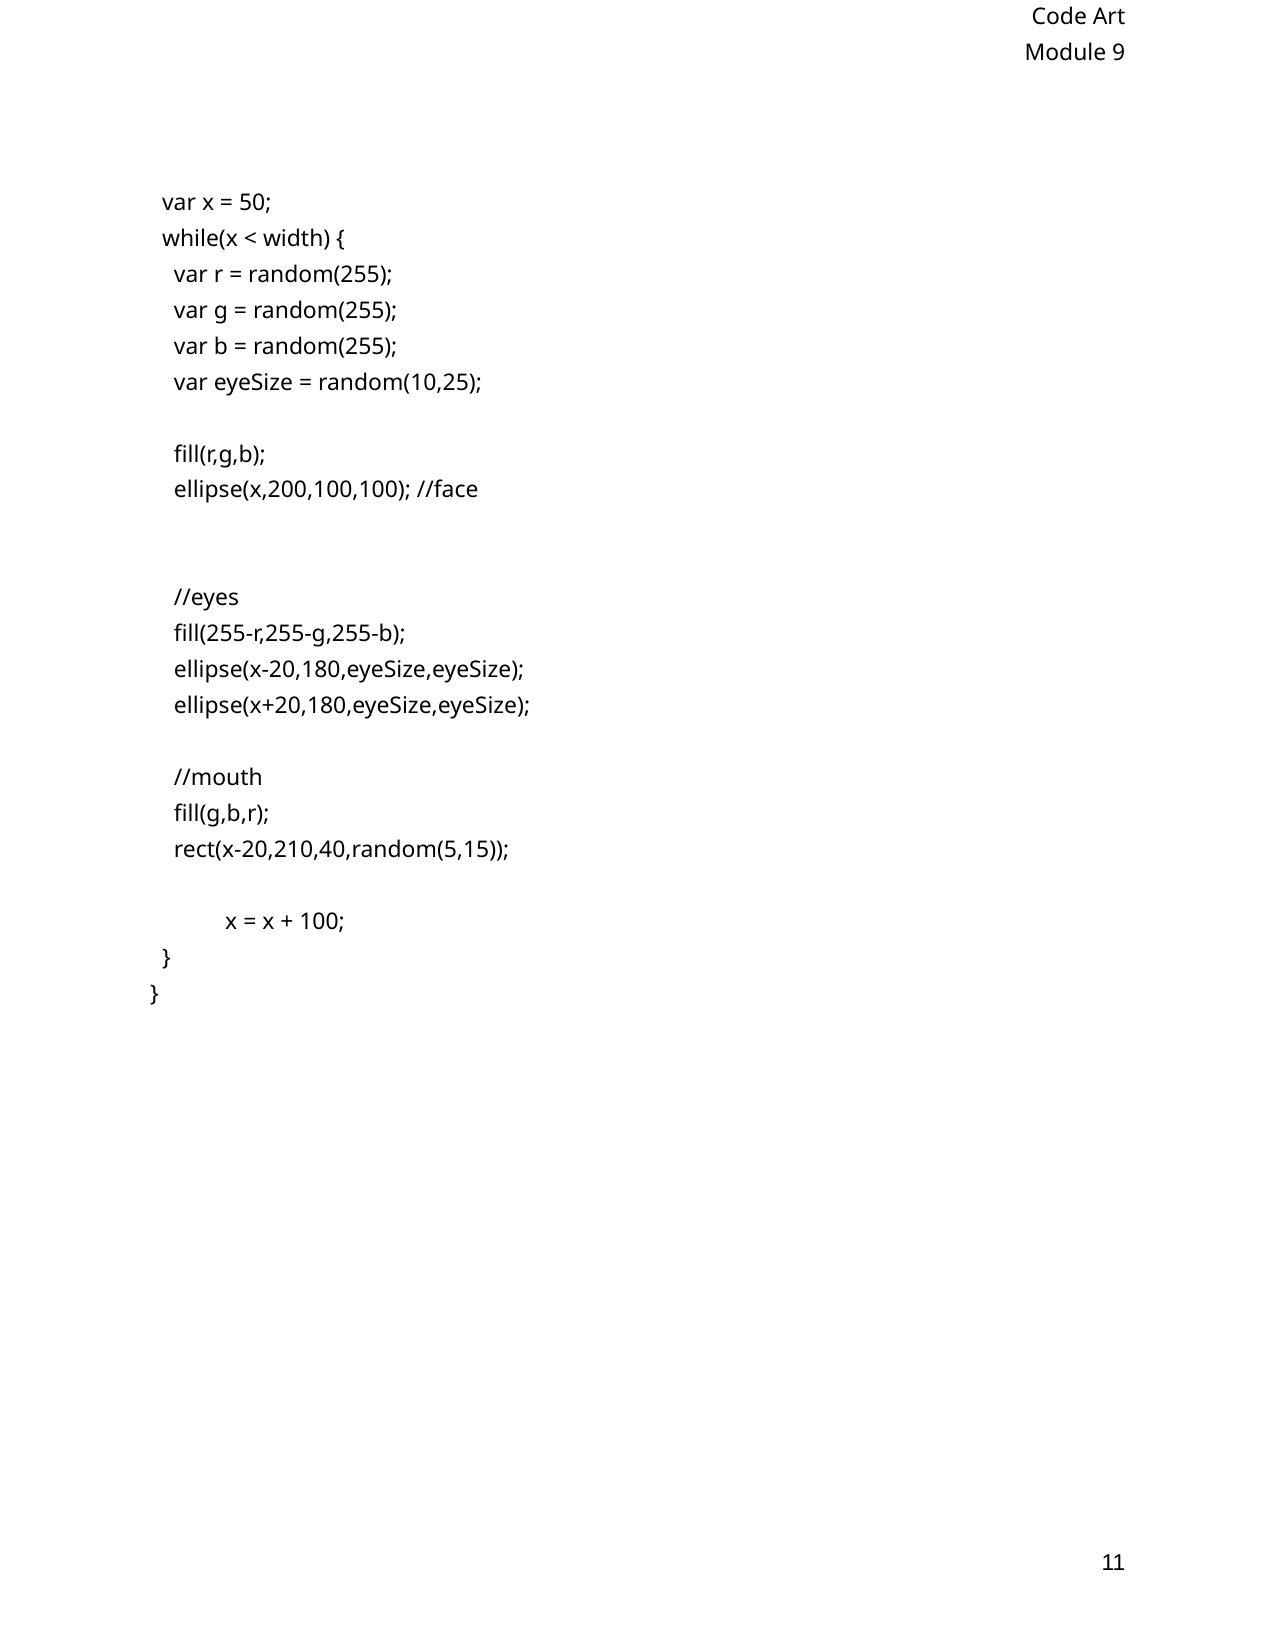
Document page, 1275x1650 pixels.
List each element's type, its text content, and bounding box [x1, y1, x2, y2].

text } [150, 977, 1125, 1008]
text var g = random(255); [150, 294, 1125, 325]
text ellipse(x-20,180,eyeSize,eyeSize); [150, 653, 1125, 684]
text var eyeSize = random(10,25); [150, 366, 1125, 397]
text //eyes [150, 581, 1125, 612]
text var r = random(255); [150, 258, 1125, 289]
text fill(255-r,255-g,255-b); [150, 617, 1125, 648]
text while(x < width) { [150, 222, 1125, 253]
text rect(x-20,210,40,random(5,15)); [150, 833, 1125, 864]
text var b = random(255); [150, 330, 1125, 361]
text fill(g,b,r); [150, 797, 1125, 828]
text //mouth [150, 761, 1125, 792]
text var x = 50; [150, 186, 1125, 217]
text x = x + 100; [150, 905, 1125, 936]
text } [150, 941, 1125, 972]
text fill(r,g,b); [150, 437, 1125, 469]
text ellipse(x,200,100,100); //face [150, 473, 1125, 505]
text ellipse(x+20,180,eyeSize,eyeSize); [150, 689, 1125, 720]
